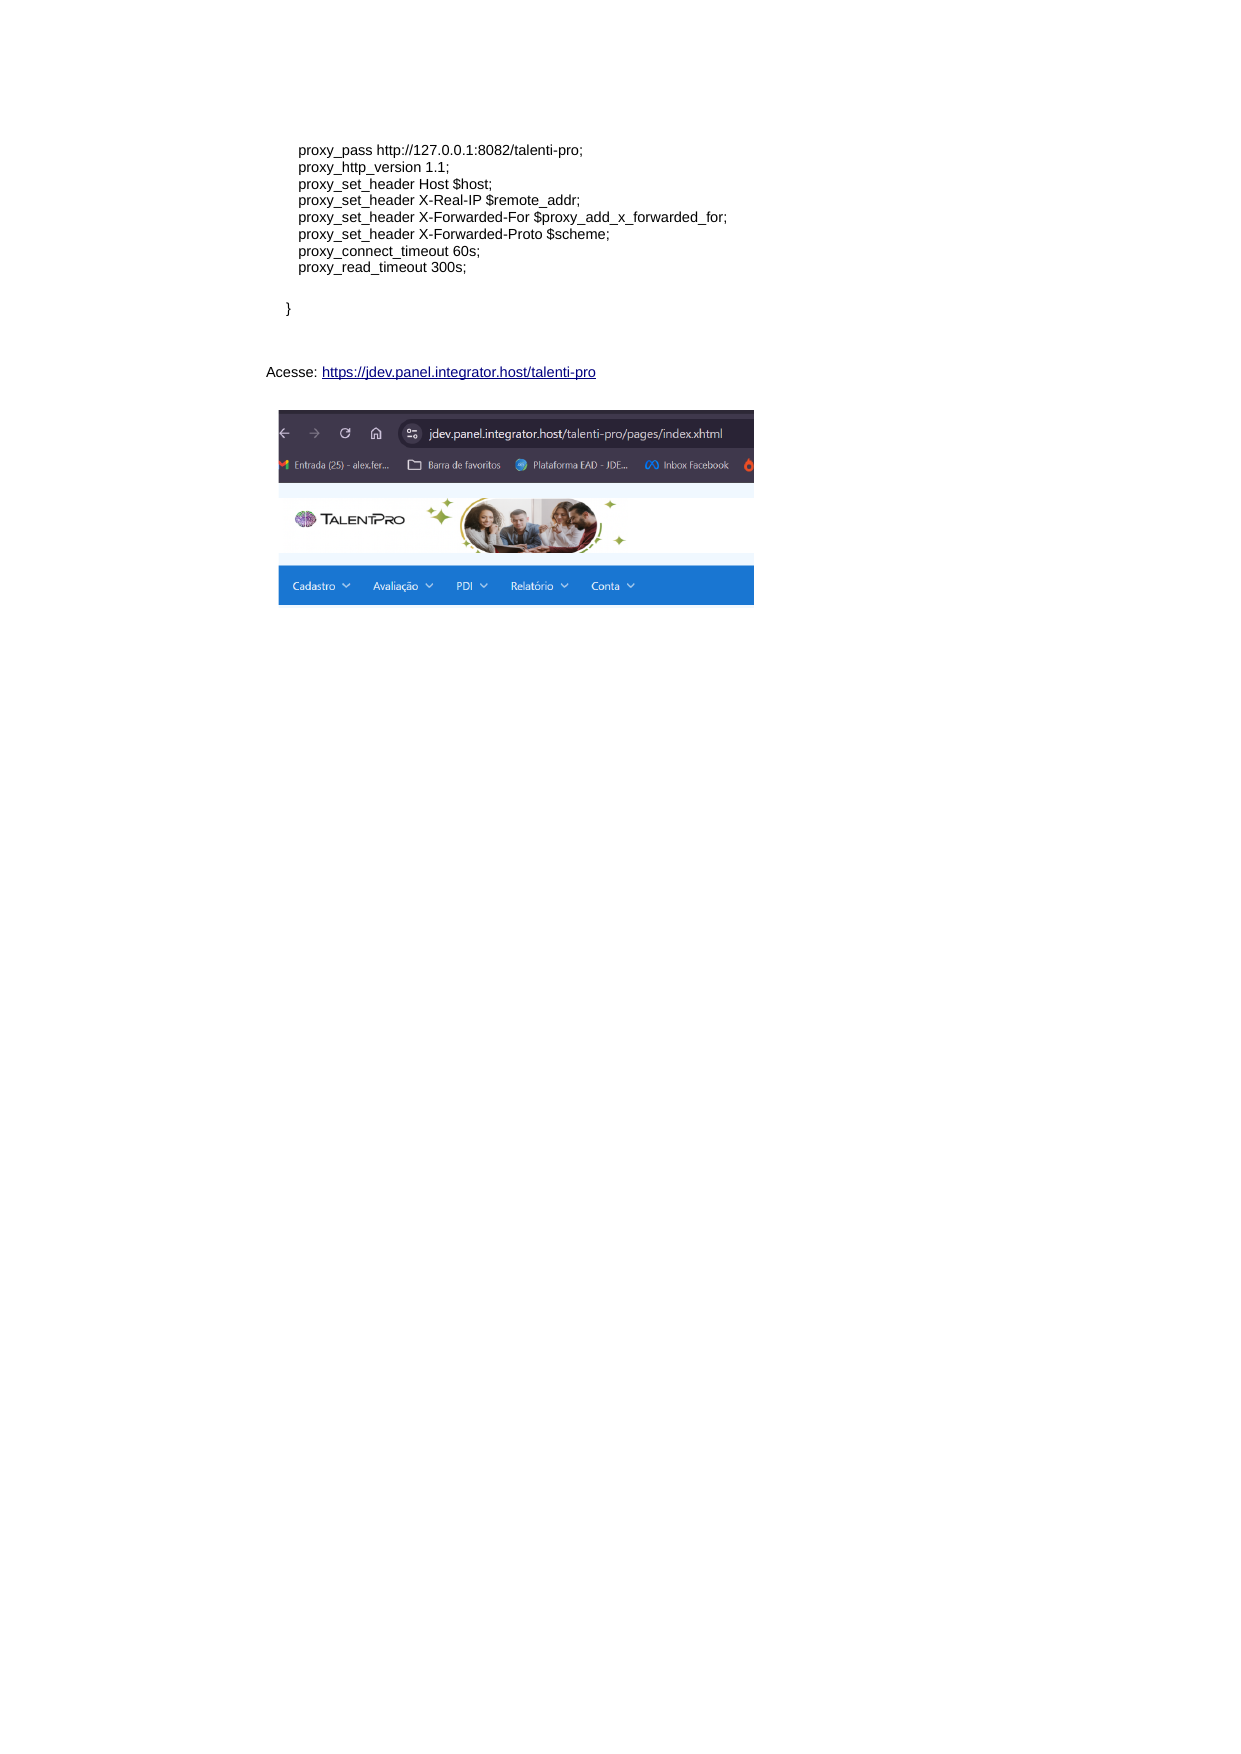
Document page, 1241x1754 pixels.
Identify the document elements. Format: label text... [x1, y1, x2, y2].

text proxy_http_version 1.1; [266, 158, 1122, 175]
text } [266, 299, 1122, 316]
picture [278, 410, 754, 646]
text proxy_connect_timeout 60s; [266, 242, 1122, 259]
text proxy_set_header X-Real-IP $remote_addr; [266, 192, 1122, 209]
text proxy_read_timeout 300s; [266, 259, 1122, 276]
text Acesse: https://jdev.panel.integrator.host/talenti-pro [266, 364, 1122, 380]
text proxy_set_header X-Forwarded-Proto $scheme; [266, 226, 1122, 242]
text proxy_set_header Host $host; [266, 175, 1122, 192]
text proxy_set_header X-Forwarded-For $proxy_add_x_forwarded_for; [266, 209, 1122, 226]
text proxy_pass http://127.0.0.1:8082/talenti-pro; [266, 142, 1122, 158]
